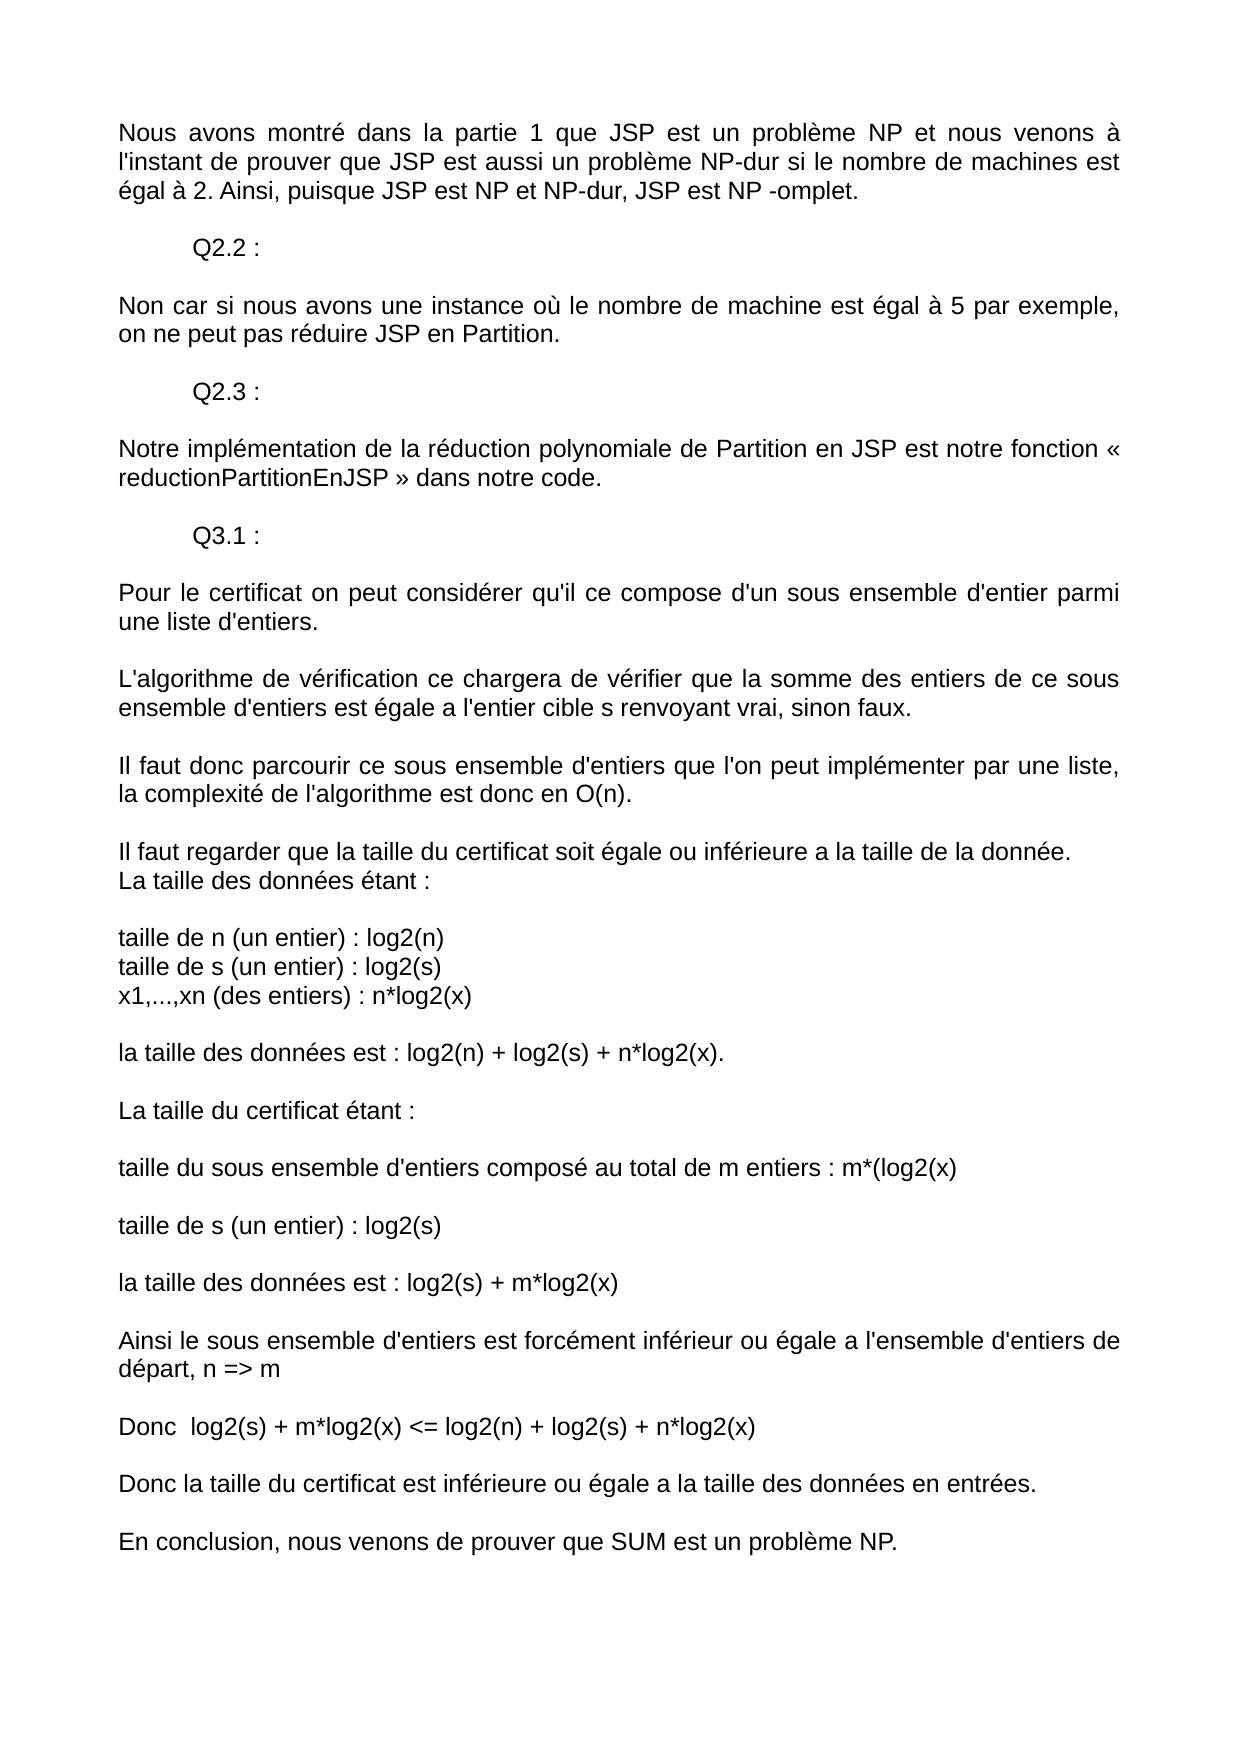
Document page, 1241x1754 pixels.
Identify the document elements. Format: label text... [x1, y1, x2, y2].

text Il faut regarder que la taille du certificat soit égale ou inférieure a la taille de la donnée. [118, 837, 1122, 866]
text Il faut donc parcourir ce sous ensemble d'entiers que l'on peut implémenter par une liste, la complexité de l'algorithme est donc en O(n). [118, 751, 1122, 808]
text la taille des données est : log2(s) + m*log2(x) [118, 1268, 1122, 1297]
text L'algorithme de vérification ce chargera de vérifier que la somme des entiers de ce sous ensemble d'entiers est égale a l'entier cible s renvoyant vrai, sinon faux. [118, 664, 1122, 722]
text Donc log2(s) + m*log2(x) <= log2(n) + log2(s) + n*log2(x) [118, 1412, 1122, 1441]
text Q3.1 : [118, 521, 1122, 549]
text taille de n (un entier) : log2(n) [118, 923, 1122, 952]
text Q2.3 : [118, 377, 1122, 406]
text taille de s (un entier) : log2(s) [118, 1211, 1122, 1239]
text x1,...,xn (des entiers) : n*log2(x) [118, 981, 1122, 1009]
text Q2.2 : [118, 233, 1122, 262]
text Pour le certificat on peut considérer qu'il ce compose d'un sous ensemble d'entier parmi une liste d'entiers. [118, 578, 1122, 636]
text La taille du certificat étant : [118, 1096, 1122, 1124]
text la taille des données est : log2(n) + log2(s) + n*log2(x). [118, 1038, 1122, 1067]
text En conclusion, nous venons de prouver que SUM est un problème NP. [118, 1527, 1122, 1556]
text La taille des données étant : [118, 866, 1122, 894]
text Notre implémentation de la réduction polynomiale de Partition en JSP est notre fonction « reductionPartitionEnJSP » dans notre code. [118, 434, 1122, 492]
text Ainsi le sous ensemble d'entiers est forcément inférieur ou égale a l'ensemble d'entiers de départ, n => m [118, 1326, 1122, 1383]
text taille de s (un entier) : log2(s) [118, 952, 1122, 981]
text Nous avons montré dans la partie 1 que JSP est un problème NP et nous venons à l'instant de prouver que JSP est aussi un problème NP-dur si le nombre de machines est égal à 2. Ainsi, puisque JSP est NP et NP-dur, JSP est NP -omplet. [118, 118, 1122, 204]
text Donc la taille du certificat est inférieure ou égale a la taille des données en entrées. [118, 1469, 1122, 1498]
text Non car si nous avons une instance où le nombre de machine est égal à 5 par exemple, on ne peut pas réduire JSP en Partition. [118, 291, 1122, 348]
text taille du sous ensemble d'entiers composé au total de m entiers : m*(log2(x) [118, 1153, 1122, 1182]
